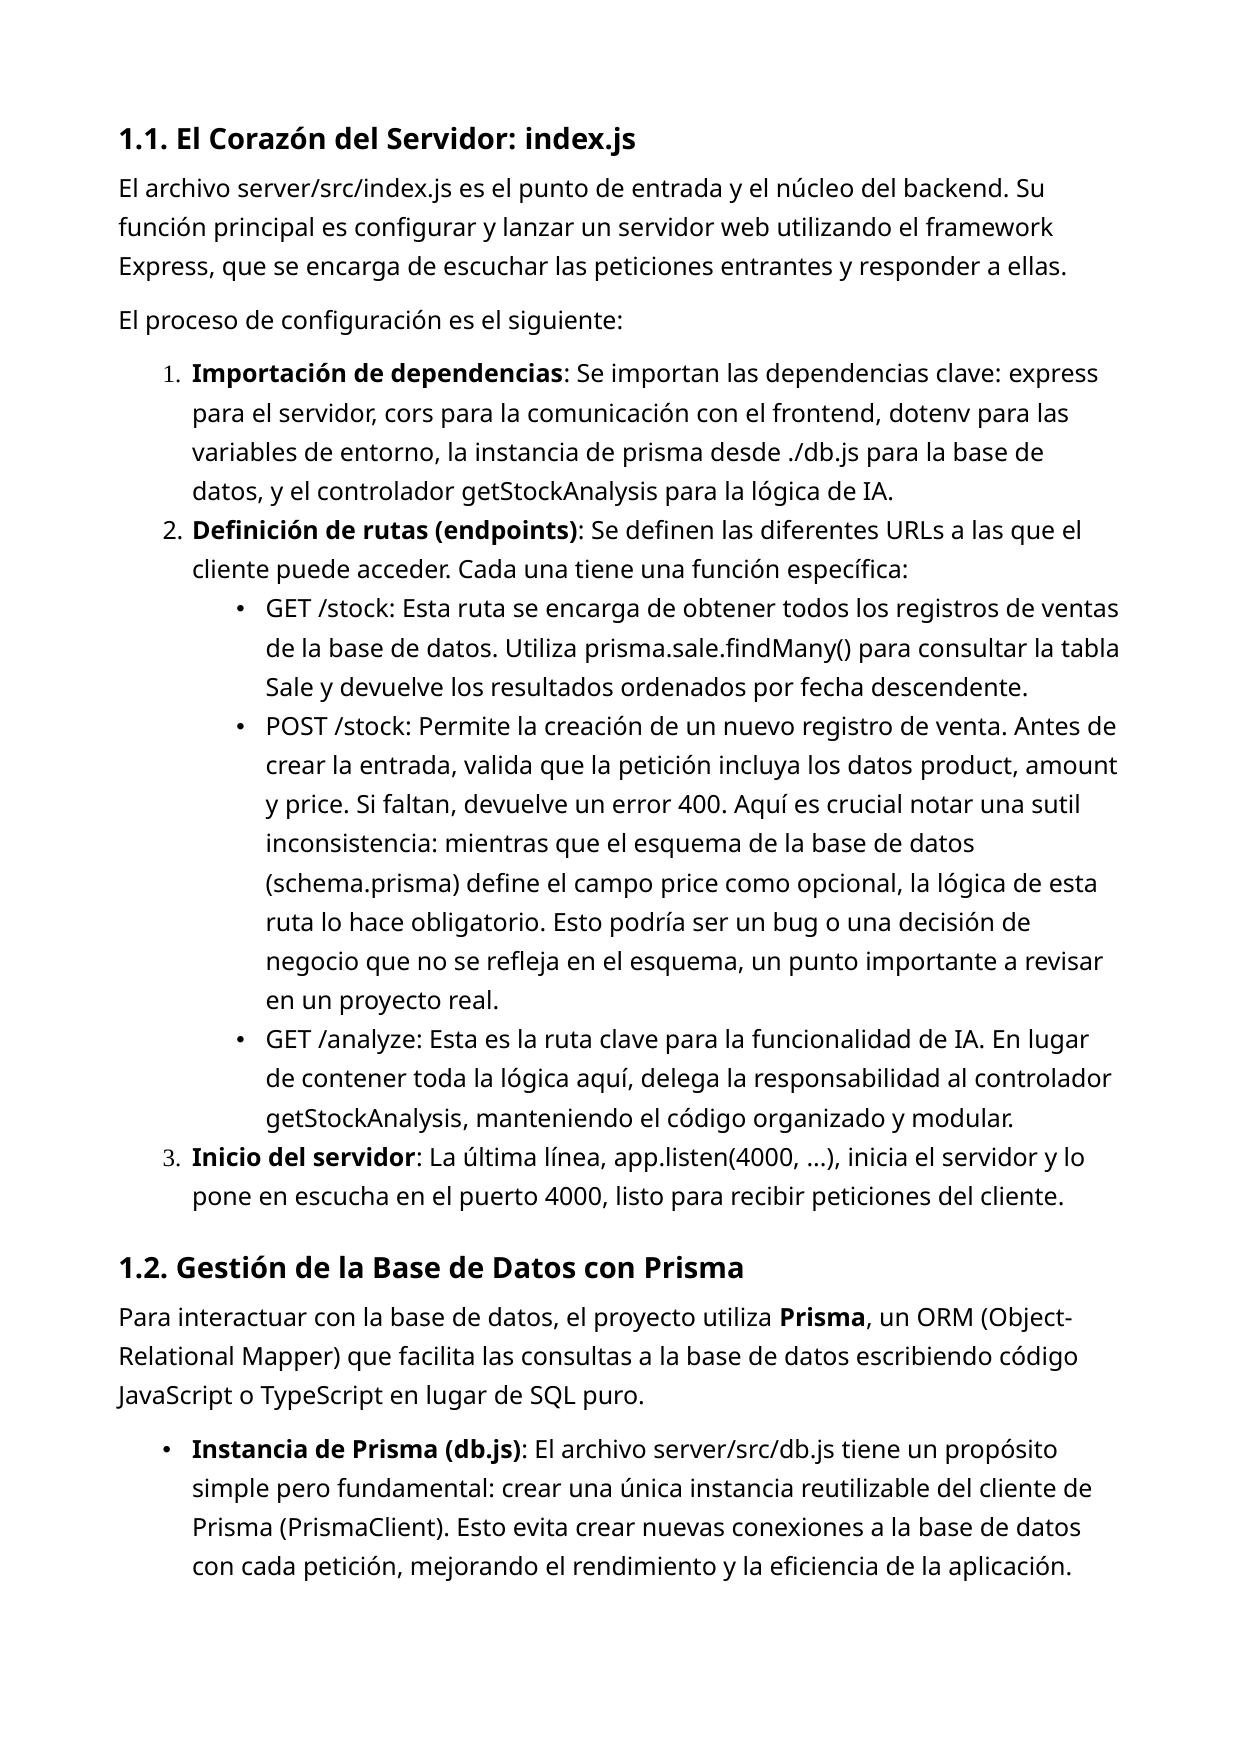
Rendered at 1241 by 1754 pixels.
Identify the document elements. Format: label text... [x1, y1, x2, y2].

list POST /stock: Permite la creación de un nuevo registro de venta. Antes de crear la entrada, valida que la petición incluya los datos product, amount y price. Si faltan, devuelve un error 400. Aquí es crucial notar una sutil inconsistencia: mientras que el esquema de la base de datos (schema.prisma) define el campo price como opcional, la lógica de esta ruta lo hace obligatorio. Esto podría ser un bug o una decisión de negocio que no se refleja en el esquema, un punto importante a revisar en un proyecto real. [236, 709, 1122, 1017]
list Importación de dependencias: Se importan las dependencias clave: express para el servidor, cors para la comunicación con el frontend, dotenv para las variables de entorno, la instancia de prisma desde ./db.js para la base de datos, y el controlador getStockAnalysis para la lógica de IA. [162, 356, 1122, 508]
text El proceso de configuración es el siguiente: [118, 302, 1122, 336]
list Instancia de Prisma (db.js): El archivo server/src/db.js tiene un propósito simple pero fundamental: crear una única instancia reutilizable del cliente de Prisma (PrismaClient). Esto evita crear nuevas conexiones a la base de datos con cada petición, mejorando el rendimiento y la eficiencia de la aplicación. [162, 1431, 1122, 1583]
subtitle 1.1. El Corazón del Servidor: index.js [118, 118, 1122, 158]
text Para interactuar con la base de datos, el proyecto utiliza Prisma, un ORM (Object-Relational Mapper) que facilita las consultas a la base de datos escribiendo código JavaScript o TypeScript en lugar de SQL puro. [118, 1299, 1122, 1412]
subtitle 1.2. Gestión de la Base de Datos con Prisma [118, 1247, 1122, 1287]
list GET /analyze: Esta es la ruta clave para la funcionalidad de IA. En lugar de contener toda la lógica aquí, delega la responsabilidad al controlador getStockAnalysis, manteniendo el código organizado y modular. [236, 1022, 1122, 1134]
list Inicio del servidor: La última línea, app.listen(4000, ...), inicia el servidor y lo pone en escucha en el puerto 4000, listo para recibir peticiones del cliente. [162, 1139, 1122, 1213]
list GET /stock: Esta ruta se encarga de obtener todos los registros de ventas de la base de datos. Utiliza prisma.sale.findMany() para consultar la tabla Sale y devuelve los resultados ordenados por fecha descendente. [236, 591, 1122, 703]
text El archivo server/src/index.js es el punto de entrada y el núcleo del backend. Su función principal es configurar y lanzar un servidor web utilizando el framework Express, que se encarga de escuchar las peticiones entrantes y responder a ellas. [118, 170, 1122, 283]
list Definición de rutas (endpoints): Se definen las diferentes URLs a las que el cliente puede acceder. Cada una tiene una función específica: [162, 513, 1122, 586]
